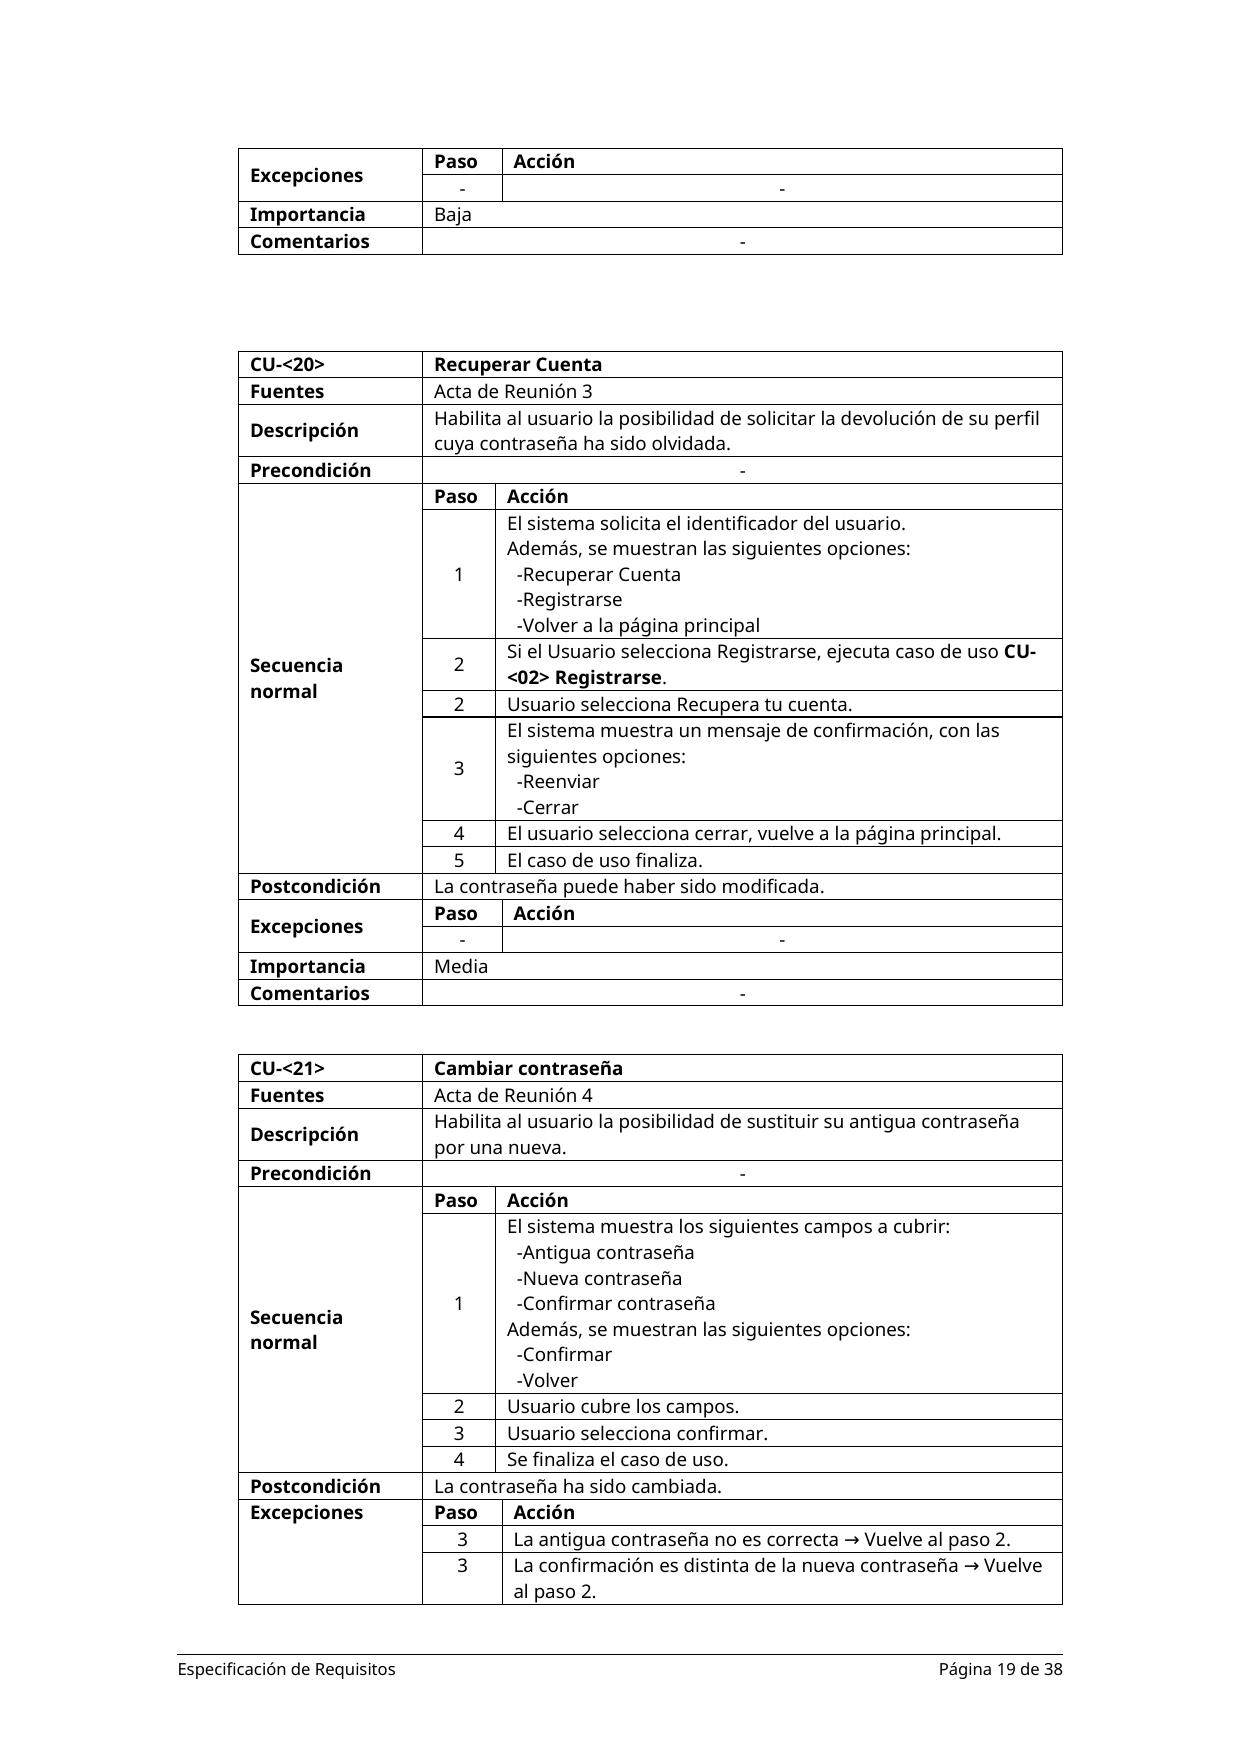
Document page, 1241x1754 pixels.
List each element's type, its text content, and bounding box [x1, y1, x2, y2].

table_cell 3 [423, 1526, 502, 1552]
table_header Recuperar Cuenta [423, 352, 1062, 377]
table_cell El caso de uso finaliza. [496, 847, 1062, 873]
table_cell La contraseña puede haber sido modificada. [423, 874, 1062, 899]
table_cell Precondición [239, 1161, 422, 1186]
table_cell Acción [496, 484, 1062, 509]
table_header CU-<21> [239, 1055, 422, 1081]
table_cell - [423, 228, 1062, 254]
table_cell Acción [503, 900, 1062, 926]
table_cell Importancia [239, 953, 422, 979]
table_cell El sistema muestra un mensaje de confirmación, con las siguientes opciones: -Reenviar -Cerrar [496, 718, 1062, 819]
table_cell 3 [423, 1420, 495, 1446]
table_cell 2 [423, 639, 495, 690]
table_cell Paso [423, 1500, 502, 1525]
table_cell Acta de Reunión 4 [423, 1082, 1062, 1107]
table_cell El sistema solicita el identificador del usuario. Además, se muestran las siguientes opciones: -Recuperar Cuenta -Registrarse -Volver a la página principal [496, 510, 1062, 638]
table_cell Usuario selecciona confirmar. [496, 1420, 1062, 1446]
table_cell - [423, 927, 502, 952]
table_cell - [503, 927, 1062, 952]
table_cell Usuario selecciona Recupera tu cuenta. [496, 691, 1062, 716]
table_cell Se finaliza el caso de uso. [496, 1447, 1062, 1472]
table_cell Postcondición [239, 1473, 422, 1499]
table_cell Acción [503, 1500, 1062, 1525]
table_cell Comentarios [239, 980, 422, 1005]
table_cell Paso [423, 149, 502, 174]
table_cell Acción [496, 1187, 1062, 1213]
table_cell Fuentes [239, 1082, 422, 1107]
table_cell Descripción [239, 405, 422, 456]
table_cell 2 [423, 691, 495, 716]
table_cell 3 [423, 1553, 502, 1604]
table_cell - [503, 175, 1062, 201]
table_cell Secuencia normal [239, 1187, 422, 1472]
table_cell La confirmación es distinta de la nueva contraseña → Vuelve al paso 2. [503, 1553, 1062, 1604]
table_cell 2 [423, 1394, 495, 1419]
table_cell 5 [423, 847, 495, 873]
table_cell Precondición [239, 457, 422, 482]
table_cell Si el Usuario selecciona Registrarse, ejecuta caso de uso CU-<02> Registrarse. [496, 639, 1062, 690]
table_cell Baja [423, 202, 1062, 227]
table_cell 3 [423, 718, 495, 819]
table_header CU-<20> [239, 352, 422, 377]
table_cell 1 [423, 510, 495, 638]
table_cell Secuencia normal [239, 484, 422, 873]
table_cell Postcondición [239, 874, 422, 899]
table_cell Comentarios [239, 228, 422, 254]
table_cell 4 [423, 821, 495, 846]
table_cell Habilita al usuario la posibilidad de solicitar la devolución de su perfil cuya contraseña ha sido olvidada. [423, 405, 1062, 456]
table_cell Usuario cubre los campos. [496, 1394, 1062, 1419]
table_cell Paso [423, 900, 502, 926]
table_header Cambiar contraseña [423, 1055, 1062, 1081]
table_cell Excepciones [239, 149, 422, 201]
table_cell Acta de Reunión 3 [423, 378, 1062, 404]
table_cell El sistema muestra los siguientes campos a cubrir: -Antigua contraseña -Nueva contraseña -Confirmar contraseña Además, se muestran las siguientes opciones: -Confirmar -Volver [496, 1214, 1062, 1392]
table_cell - [423, 175, 502, 201]
table_cell 1 [423, 1214, 495, 1392]
table_cell La antigua contraseña no es correcta → Vuelve al paso 2. [503, 1526, 1062, 1552]
table_cell - [423, 457, 1062, 482]
table_cell La contraseña ha sido cambiada. [423, 1473, 1062, 1499]
table_cell El usuario selecciona cerrar, vuelve a la página principal. [496, 821, 1062, 846]
table_cell Descripción [239, 1109, 422, 1159]
table_cell Habilita al usuario la posibilidad de sustituir su antigua contraseña por una nueva. [423, 1109, 1062, 1159]
table_cell - [423, 980, 1062, 1005]
table_cell Excepciones [239, 900, 422, 952]
table_cell 4 [423, 1447, 495, 1472]
table_cell - [423, 1161, 1062, 1186]
table_cell Paso [423, 1187, 495, 1213]
table_cell Fuentes [239, 378, 422, 404]
table_cell Media [423, 953, 1062, 979]
table_cell Paso [423, 484, 495, 509]
table_cell Acción [503, 149, 1062, 174]
table_cell Excepciones [239, 1500, 422, 1604]
table_cell Importancia [239, 202, 422, 227]
